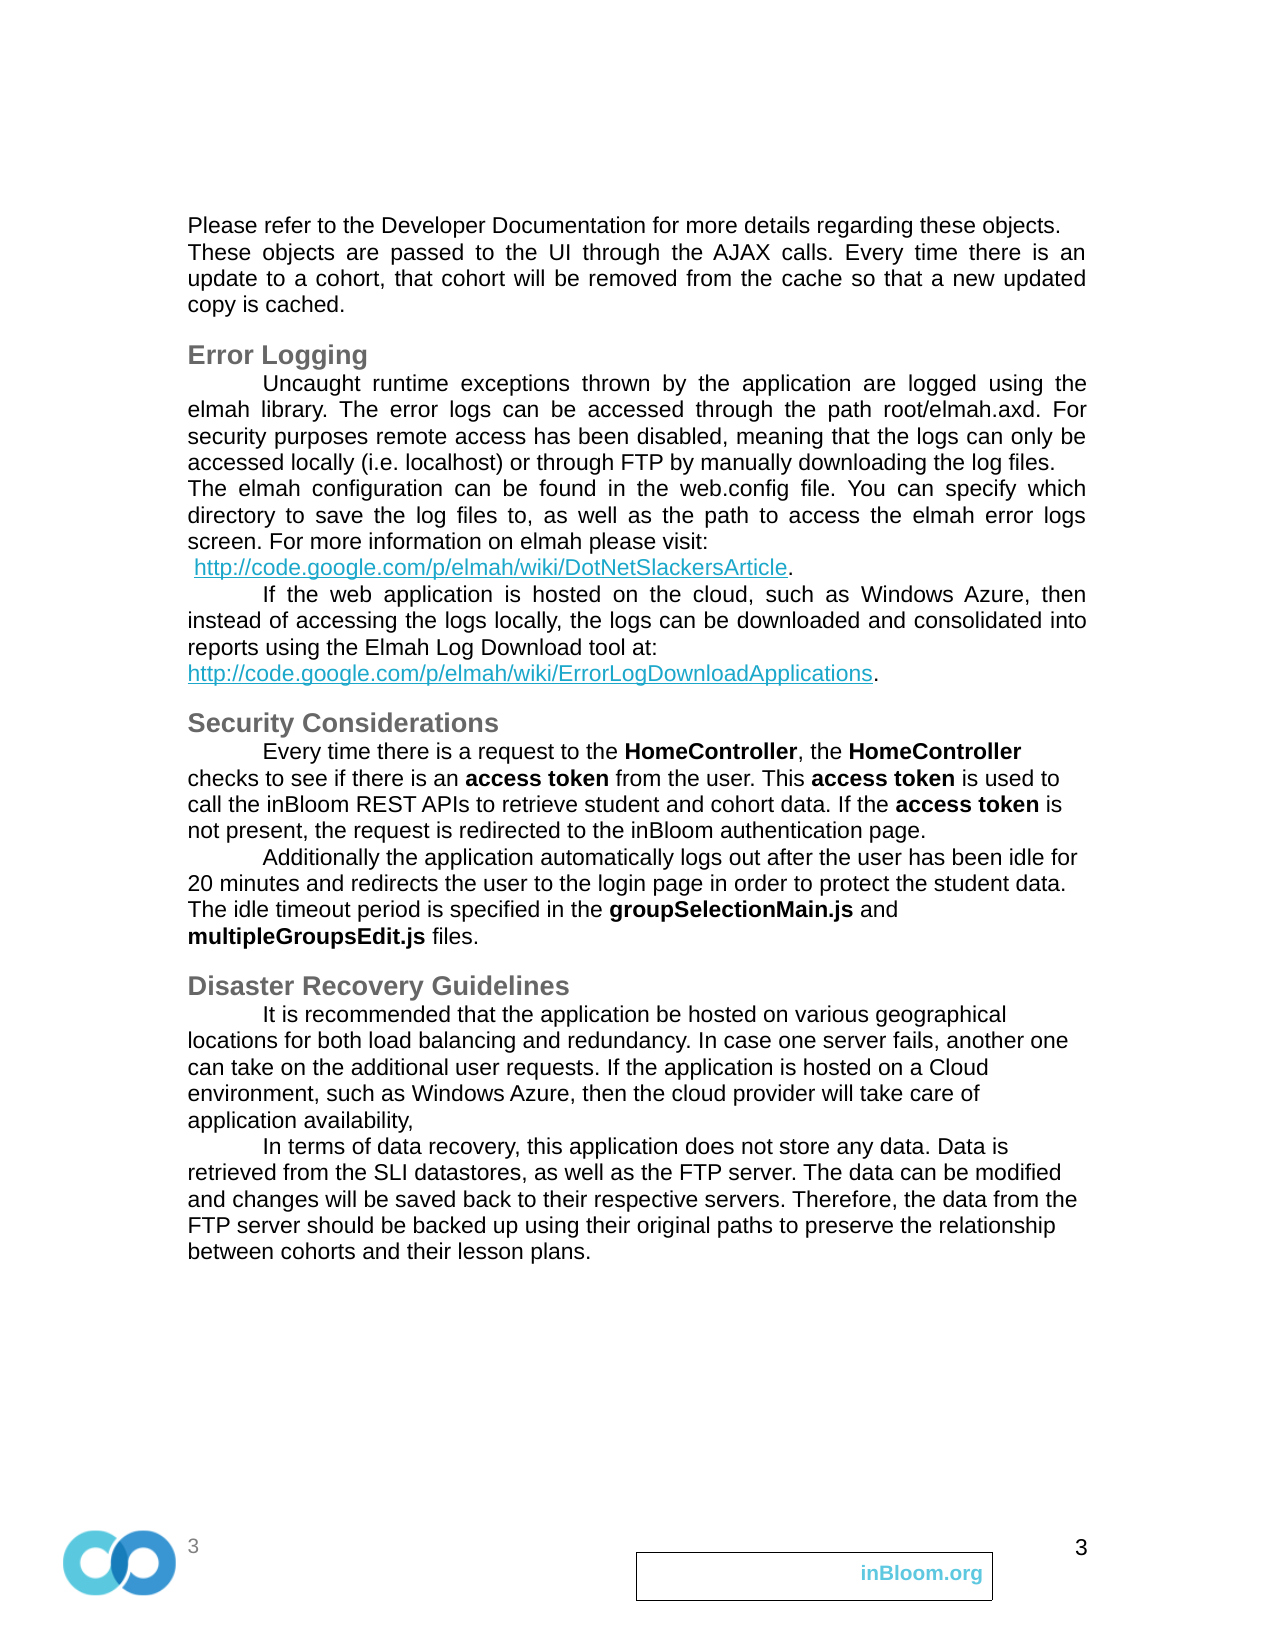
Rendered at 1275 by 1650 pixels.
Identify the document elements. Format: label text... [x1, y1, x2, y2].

text The elmah configuration can be found in the web.config file. You can specify which directory to save the log files to, as well as the path to access the elmah error logs screen. For more information on elmah please visit: [187, 475, 1087, 554]
text http://code.google.com/p/elmah/wiki/DotNetSlackersArticle. [187, 554, 1087, 581]
text Please refer to the Developer Documentation for more details regarding these objects. [187, 212, 1087, 239]
text If the web application is hosted on the cloud, such as Windows Azure, then instead of accessing the logs locally, the logs can be downloaded and consolidated into reports using the Elmah Log Download tool at: [187, 581, 1087, 660]
subtitle Disaster Recovery Guidelines [187, 970, 1087, 1001]
subtitle Security Considerations [187, 707, 1087, 738]
text It is recommended that the application be hosted on various geographical locations for both load balancing and redundancy. In case one server fails, another one can take on the additional user requests. If the application is hosted on a Cloud environment, such as Windows Azure, then the cloud provider will take care of application availability, [187, 1001, 1087, 1133]
text In terms of data recovery, this application does not store any data. Data is retrieved from the SLI datastores, as well as the FTP server. The data can be modified and changes will be saved back to their respective servers. Therefore, the data from the FTP server should be backed up using their original paths to preserve the relationship between cohorts and their lesson plans. [187, 1133, 1087, 1265]
text Additionally the application automatically logs out after the user has been idle for 20 minutes and redirects the user to the login page in order to protect the student data. The idle timeout period is specified in the groupSelectionMain.js and multipleGroupsEdit.js files. [187, 844, 1087, 949]
text http://code.google.com/p/elmah/wiki/ErrorLogDownloadApplications. [187, 660, 1087, 686]
subtitle Error Logging [187, 339, 1087, 370]
picture [53, 1518, 926, 1635]
text Every time there is a request to the HomeController, the HomeController checks to see if there is an access token from the user. This access token is used to call the inBloom REST APIs to retrieve student and cohort data. If the access token is not present, the request is redirected to the inBloom authentication page. [187, 738, 1087, 844]
text These objects are passed to the UI through the AJAX calls. Every time there is an update to a cohort, that cohort will be removed from the cache so that a new updated copy is cached. [187, 239, 1087, 318]
text Uncaught runtime exceptions thrown by the application are logged using the elmah library. The error logs can be accessed through the path root/elmah.axd. For security purposes remote access has been disabled, meaning that the logs can only be accessed locally (i.e. localhost) or through FTP by manually downloading the log files. [187, 370, 1087, 475]
